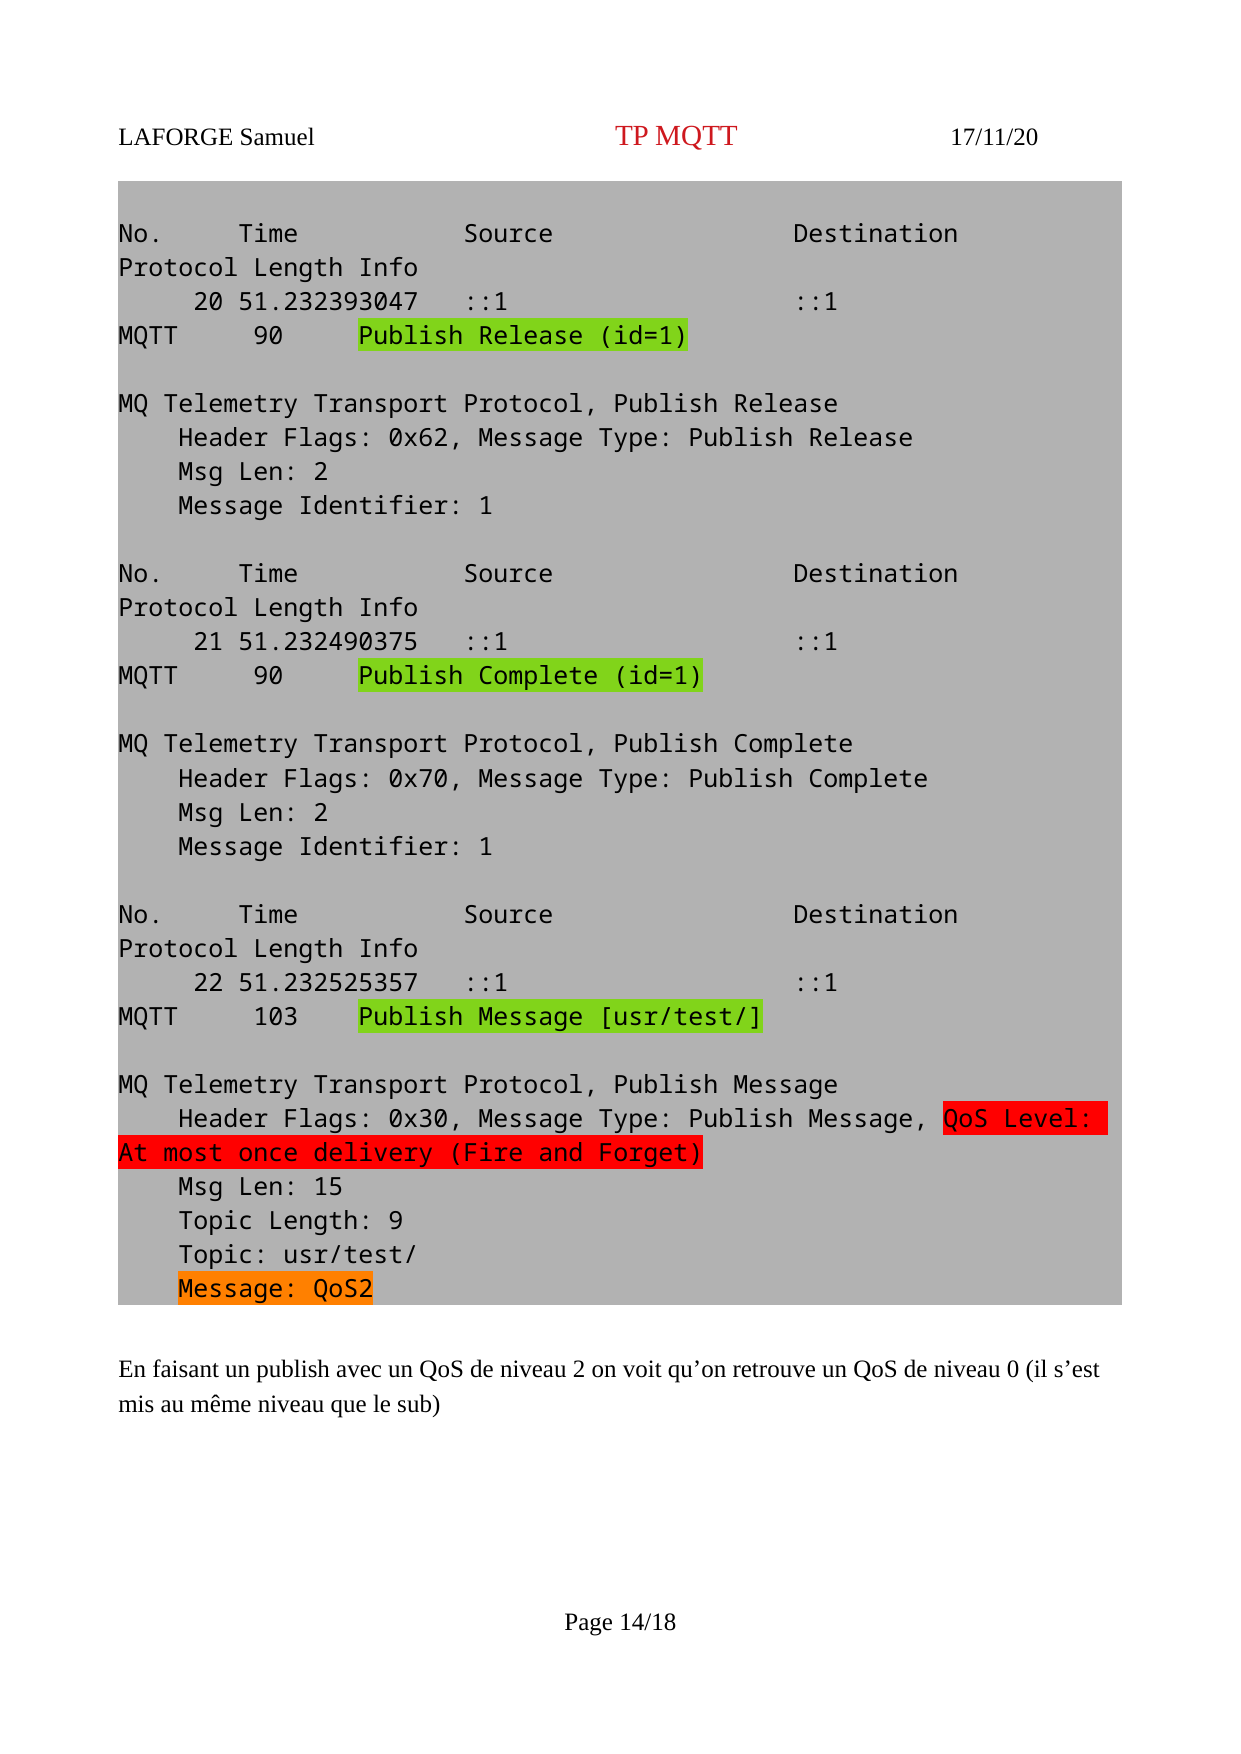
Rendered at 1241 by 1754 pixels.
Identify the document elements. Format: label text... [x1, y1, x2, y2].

text Header Flags: 0x70, Message Type: Publish Complete [118, 760, 1122, 794]
text Msg Len: 2 [118, 454, 1122, 488]
text MQ Telemetry Transport Protocol, Publish Release [118, 386, 1122, 419]
text Message Identifier: 1 [118, 488, 1122, 522]
text No. Time Source Destination Protocol Length Info [118, 215, 1122, 283]
text Header Flags: 0x62, Message Type: Publish Release [118, 419, 1122, 454]
text No. Time Source Destination Protocol Length Info [118, 556, 1122, 624]
text Message Identifier: 1 [118, 828, 1122, 862]
text Message: QoS2 [118, 1271, 1122, 1305]
text 22 51.232525357 ::1 ::1 MQTT 103 Publish Message [usr/test/] [118, 964, 1122, 1033]
text Topic: usr/test/ [118, 1237, 1122, 1271]
text Header Flags: 0x30, Message Type: Publish Message, QoS Level: At most once delivery (Fire and Forget) [118, 1101, 1122, 1169]
text Msg Len: 2 [118, 794, 1122, 828]
text MQ Telemetry Transport Protocol, Publish Complete [118, 726, 1122, 760]
text MQ Telemetry Transport Protocol, Publish Message [118, 1067, 1122, 1101]
text 20 51.232393047 ::1 ::1 MQTT 90 Publish Release (id=1) [118, 283, 1122, 351]
text No. Time Source Destination Protocol Length Info [118, 896, 1122, 964]
text Msg Len: 15 [118, 1169, 1122, 1203]
text 21 51.232490375 ::1 ::1 MQTT 90 Publish Complete (id=1) [118, 624, 1122, 692]
text En faisant un publish avec un QoS de niveau 2 on voit qu’on retrouve un QoS de niveau 0 (il s’est mis au même niveau que le sub) [118, 1354, 1122, 1417]
text Topic Length: 9 [118, 1203, 1122, 1237]
